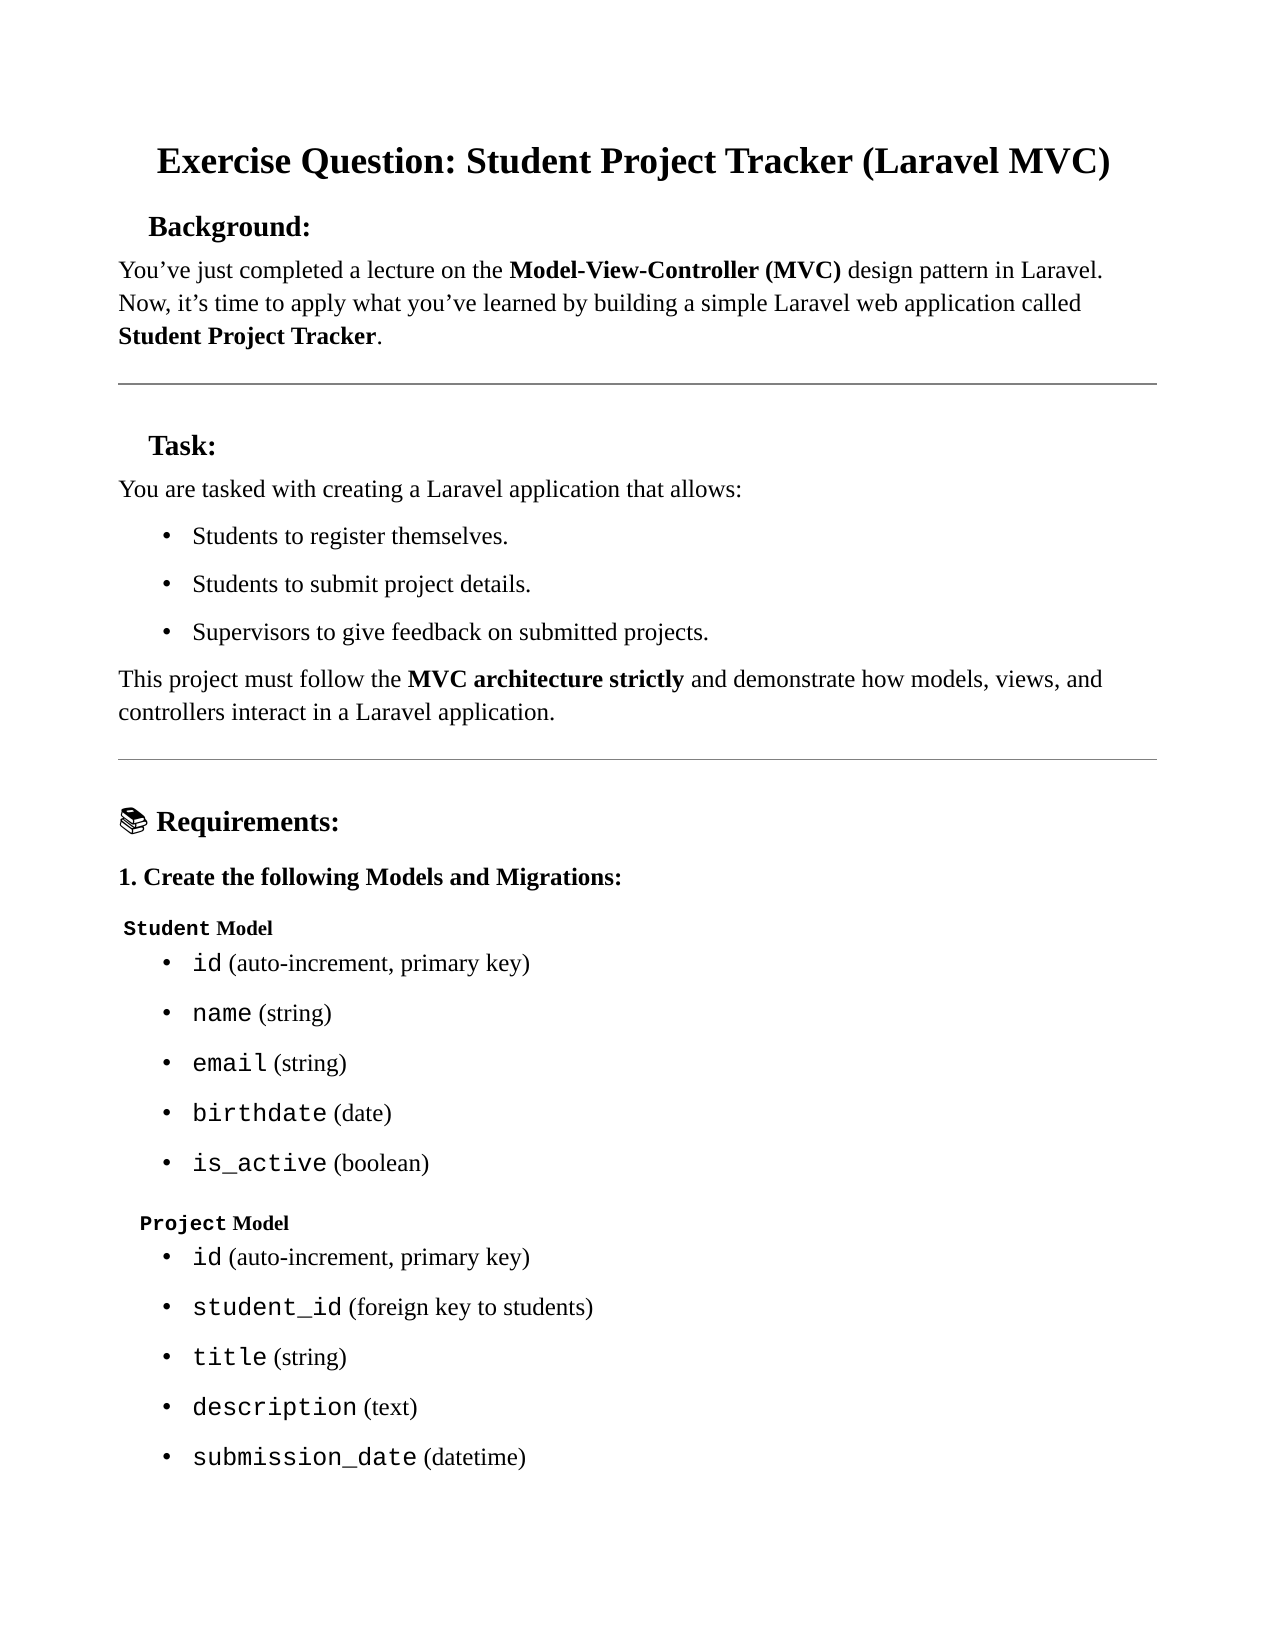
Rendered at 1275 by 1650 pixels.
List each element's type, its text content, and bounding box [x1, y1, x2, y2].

subtitle 📚 Requirements: [118, 804, 1157, 837]
list Students to register themselves. [162, 521, 1157, 550]
text This project must follow the MVC architecture strictly and demonstrate how models, views, and controllers interact in a Laravel application. [118, 664, 1157, 726]
list submission_date (datetime) [162, 1442, 1157, 1473]
text You’ve just completed a lecture on the Model-View-Controller (MVC) design pattern in Laravel. Now, it’s time to apply what you’ve learned by building a simple Laravel web application called Student Project Tracker. [118, 255, 1157, 350]
list description (text) [162, 1392, 1157, 1423]
subtitle 🎯 Task: [118, 428, 1157, 461]
text You are tasked with creating a Laravel application that allows: [118, 474, 1157, 502]
list is_active (boolean) [162, 1148, 1157, 1179]
list title (string) [162, 1342, 1157, 1373]
list student_id (foreign key to students) [162, 1292, 1157, 1323]
list id (auto-increment, primary key) [162, 948, 1157, 979]
list Supervisors to give feedback on submitted projects. [162, 617, 1157, 645]
list Students to submit project details. [162, 569, 1157, 598]
list birthdate (date) [162, 1098, 1157, 1129]
subtitle 1. Create the following Models and Migrations: [118, 862, 1157, 891]
list email (string) [162, 1048, 1157, 1079]
subtitle 📘 Exercise Question: Student Project Tracker (Laravel MVC) [118, 139, 1157, 182]
subtitle 📁 Project Model [118, 1210, 1157, 1236]
subtitle 🧑‍🎓 Student Model [118, 916, 1157, 942]
list id (auto-increment, primary key) [162, 1242, 1157, 1273]
subtitle 📝 Background: [118, 209, 1157, 243]
list name (string) [162, 998, 1157, 1029]
